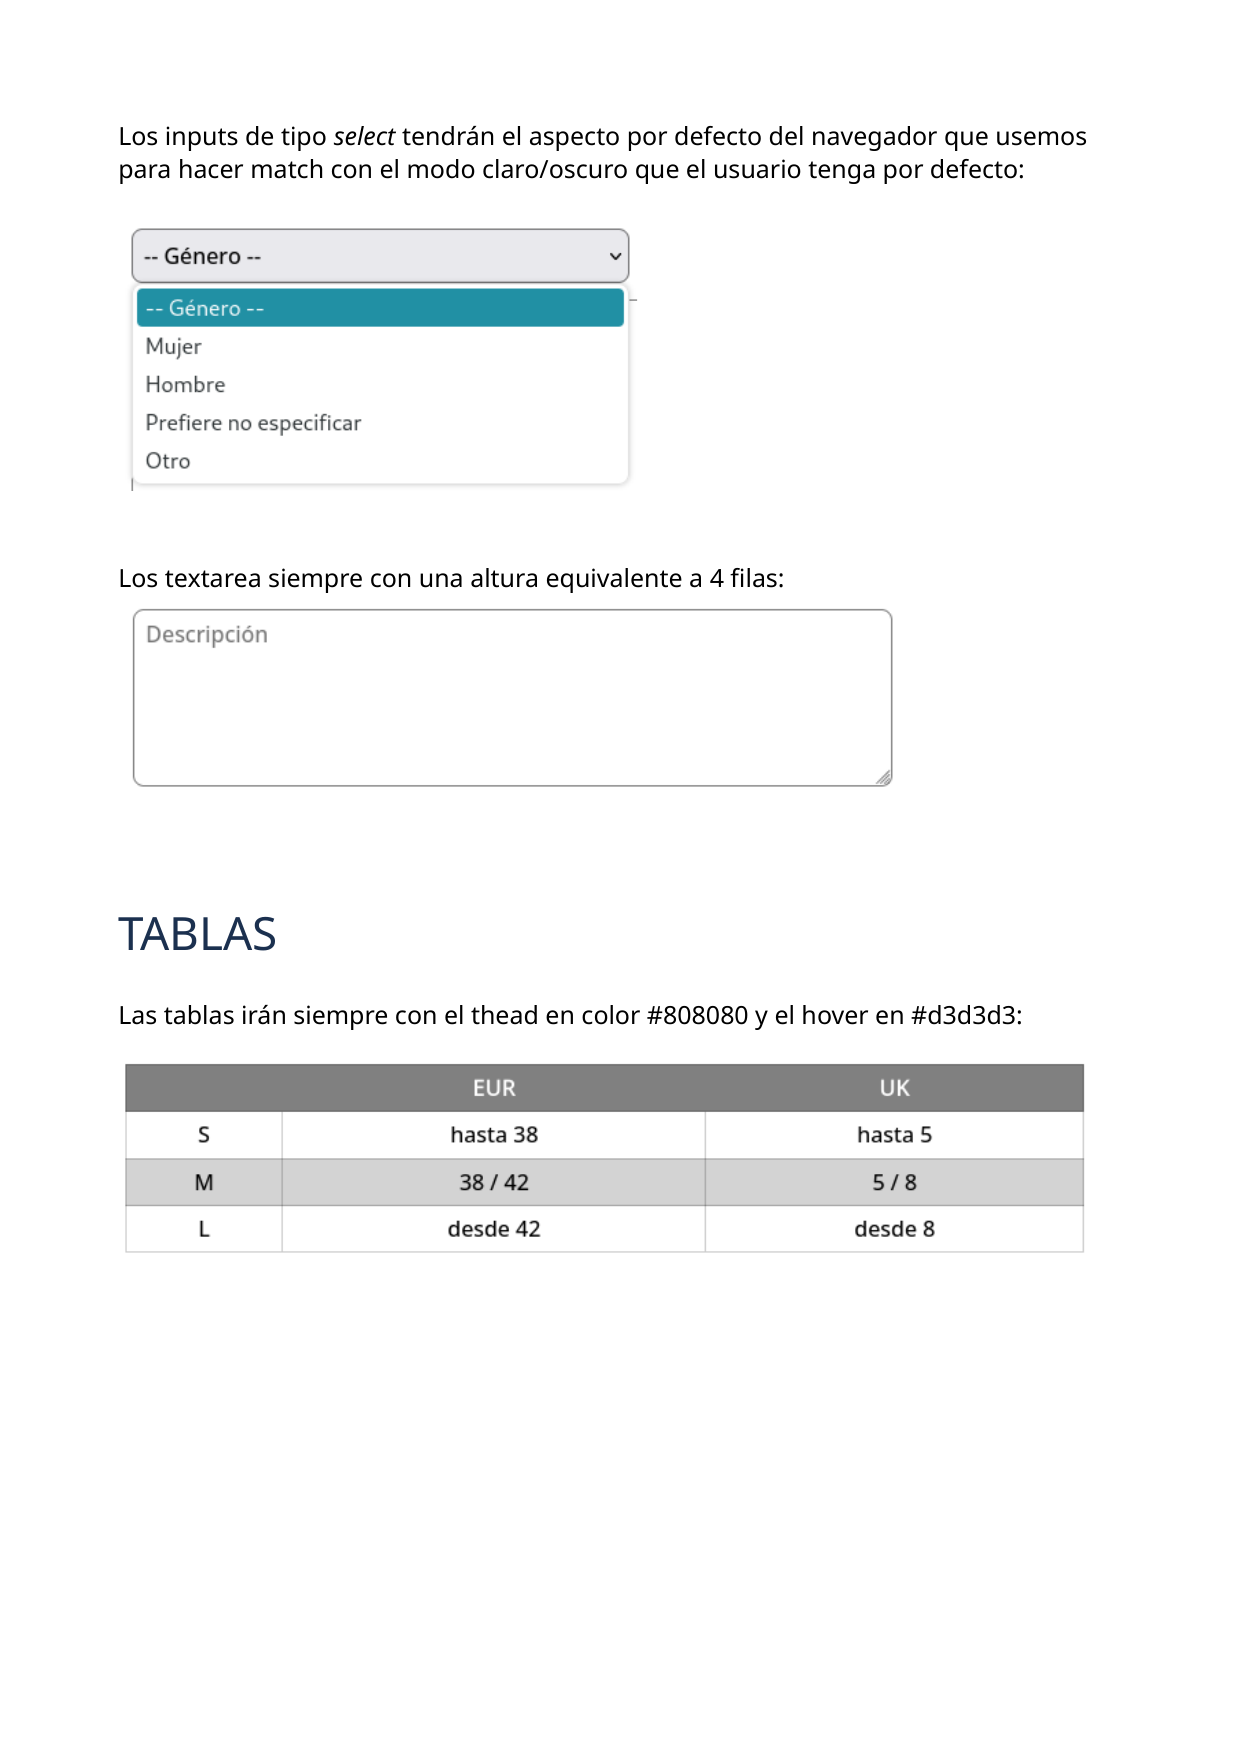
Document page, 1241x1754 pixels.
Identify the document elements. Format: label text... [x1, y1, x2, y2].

picture [118, 1052, 1093, 1260]
picture [118, 216, 638, 491]
text Las tablas irán siempre con el thead en color #808080 y el hover en #d3d3d3: [118, 998, 1122, 1032]
text TABLAS [118, 902, 1122, 964]
text Los textarea siempre con una altura equivalente a 4 filas: [118, 561, 1122, 595]
picture [118, 595, 904, 802]
text Los inputs de tipo select tendrán el aspecto por defecto del navegador que usemos para hacer match con el modo claro/oscuro que el usuario tenga por defecto: [118, 118, 1122, 186]
